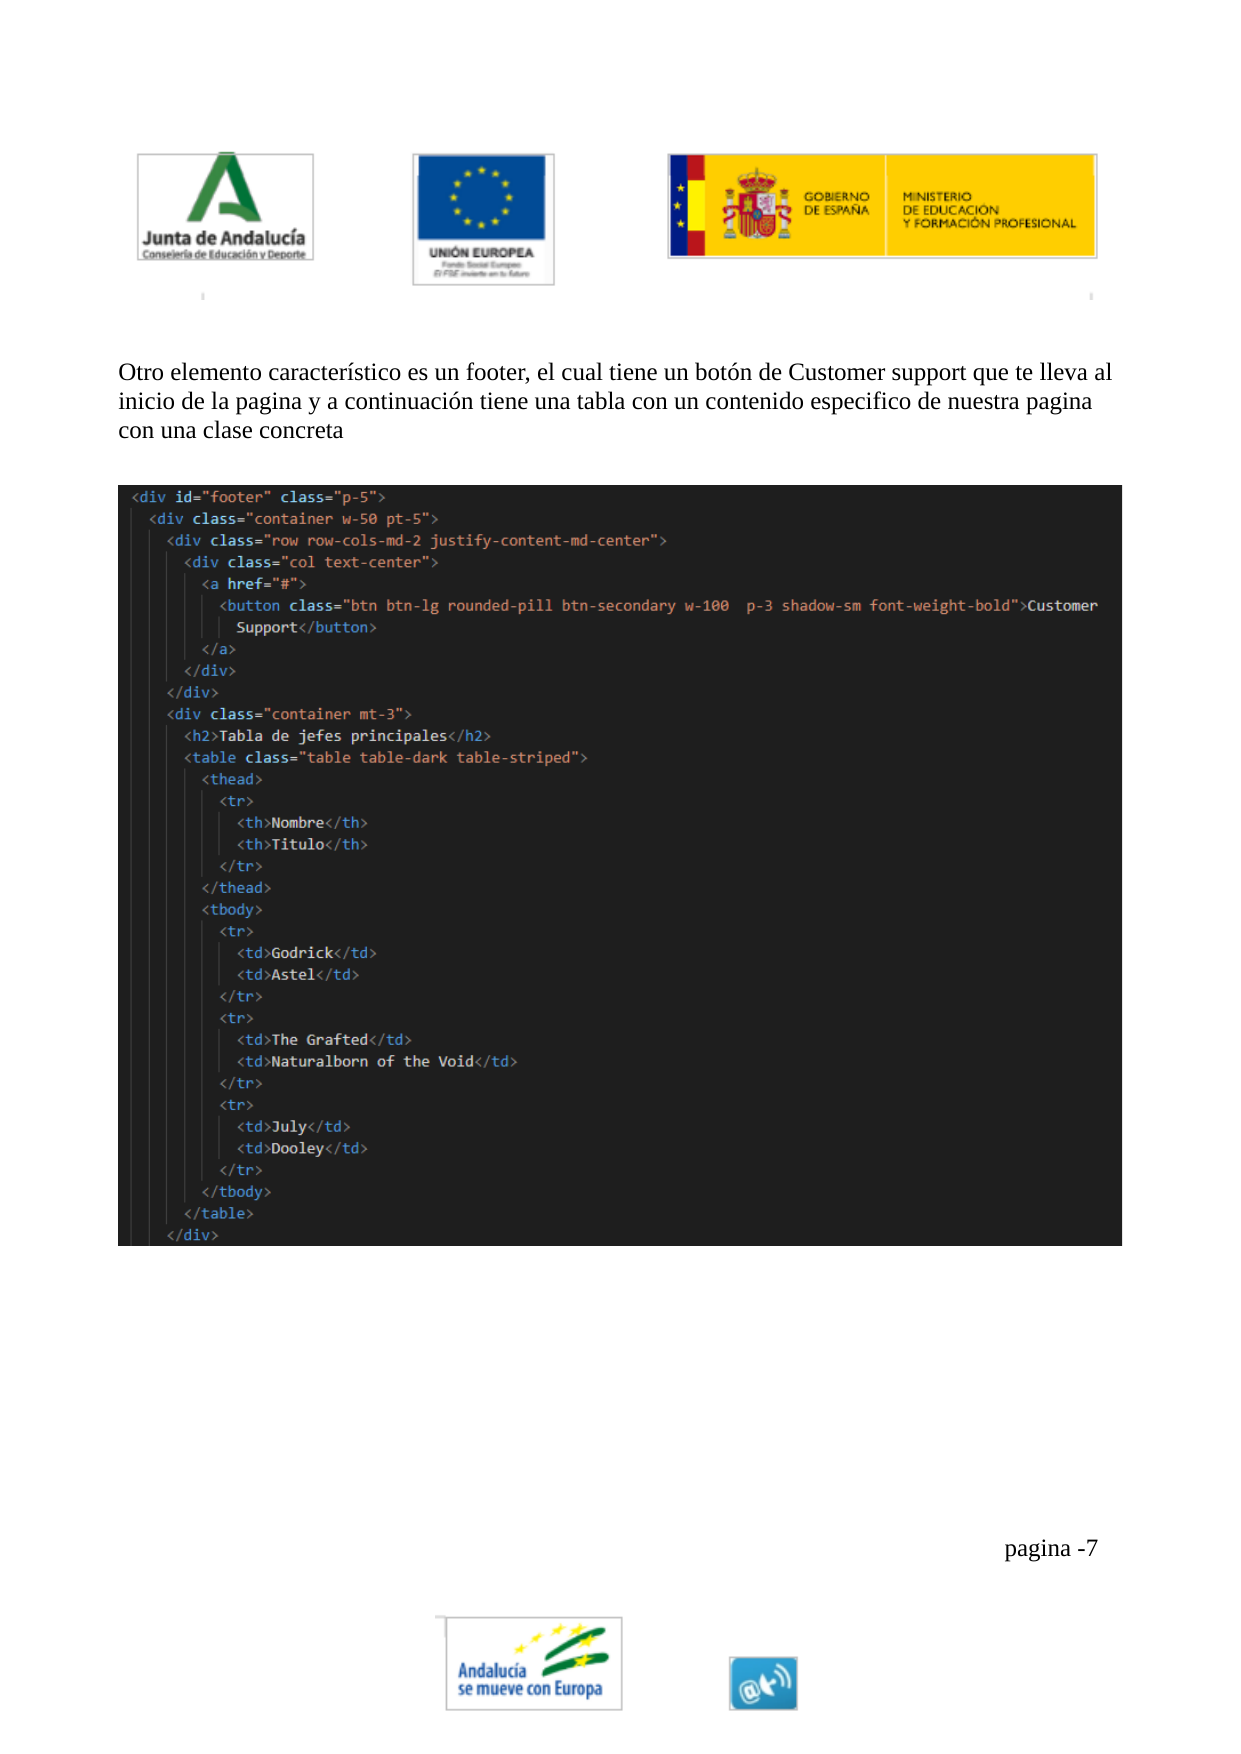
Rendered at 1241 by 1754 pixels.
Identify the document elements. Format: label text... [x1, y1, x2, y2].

picture [118, 485, 1123, 1246]
picture [435, 1607, 806, 1722]
text Otro elemento característico es un footer, el cual tiene un botón de Customer support que te lleva al inicio de la pagina y a continuación tiene una tabla con un contenido especifico de nuestra pagina con una clase concreta [118, 357, 1122, 444]
picture [128, 146, 1112, 300]
text pagina -7 [118, 1533, 1122, 1562]
